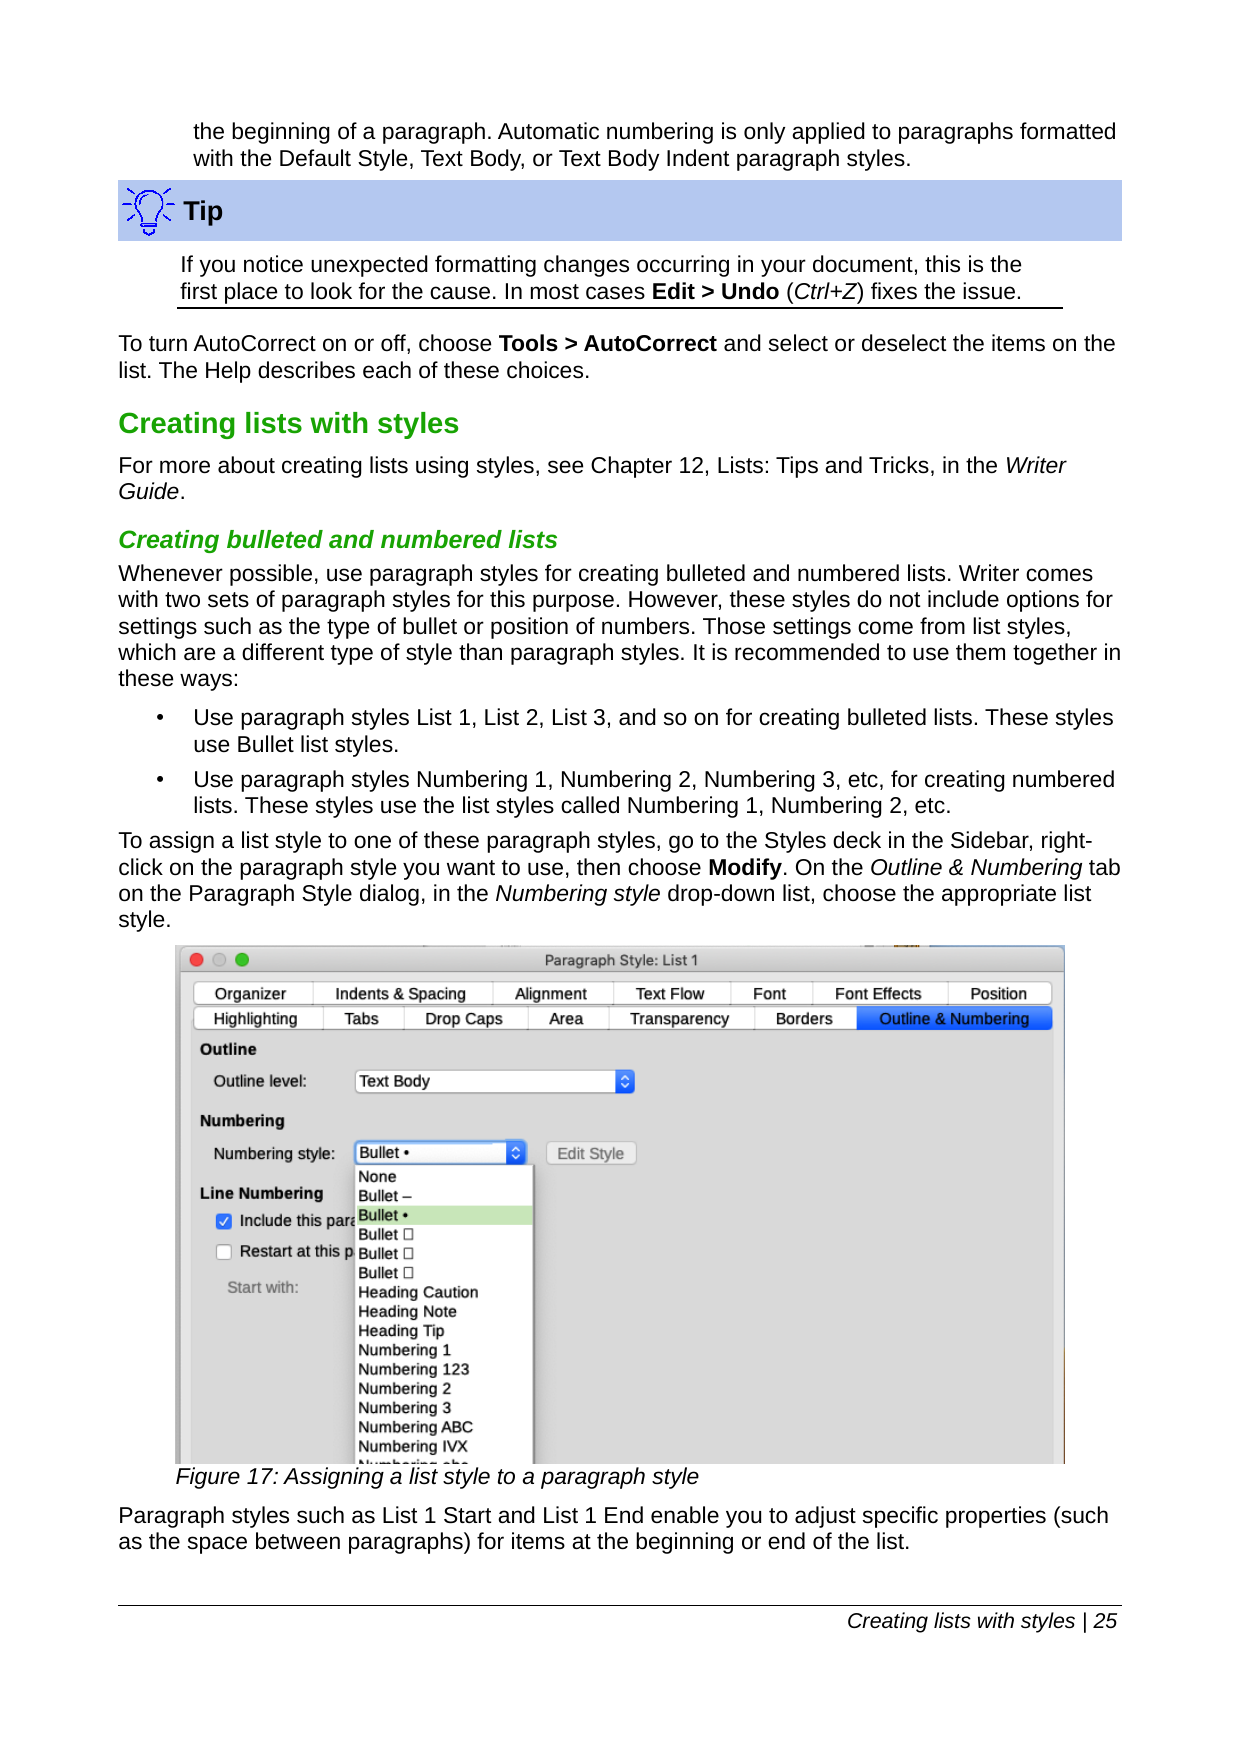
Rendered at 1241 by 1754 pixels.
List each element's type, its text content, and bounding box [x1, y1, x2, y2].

list the beginning of a paragraph. Automatic numbering is only applied to paragraphs formatted with the Default Style, Text Body, or Text Body Indent paragraph styles. [156, 118, 1122, 171]
list Use paragraph styles List 1, List 2, List 3, and so on for creating bulleted lists. These styles use Bullet list styles. [156, 704, 1122, 757]
text Paragraph styles such as List 1 Start and List 1 End enable you to adjust specific properties (such as the space between paragraphs) for items at the beginning or end of the list. [118, 1502, 1122, 1554]
picture [119, 180, 179, 240]
text Figure 17: Assigning a list style to a paragraph style [175, 1464, 1065, 1489]
text To assign a list style to one of these paragraph styles, go to the Styles deck in the Sidebar, right-click on the paragraph style you want to use, then choose Modify. On the Outline & Numbering tab on the Paragraph Style dialog, in the Numbering style drop-down list, choose the appropriate list style. [118, 827, 1122, 933]
text If you notice unexpected formatting changes occurring in your document, this is the first place to look for the cause. In most cases Edit > Undo (Ctrl+Z) fixes the issue. [177, 248, 1063, 307]
text Whenever possible, use paragraph styles for creating bulleted and numbered lists. Writer comes with two sets of paragraph styles for this purpose. However, these styles do not include options for settings such as the type of bullet or position of numbers. Those settings come from list styles, which are a different type of style than paragraph styles. It is recommended to use them together in these ways: [118, 560, 1122, 692]
subtitle Creating bulleted and numbered lists [118, 525, 1122, 554]
subtitle Tip [118, 180, 1122, 241]
list Use paragraph styles Numbering 1, Numbering 2, Numbering 3, etc, for creating numbered lists. These styles use the list styles called Numbering 1, Numbering 2, etc. [156, 766, 1122, 818]
subtitle Creating lists with styles [118, 407, 1122, 440]
text To turn AutoCorrect on or off, choose Tools > AutoCorrect and select or deselect the items on the list. The Help describes each of these choices. [118, 330, 1122, 383]
text For more about creating lists using styles, see Chapter 12, Lists: Tips and Tricks, in the Writer Guide. [118, 452, 1122, 504]
picture [175, 945, 1065, 1464]
